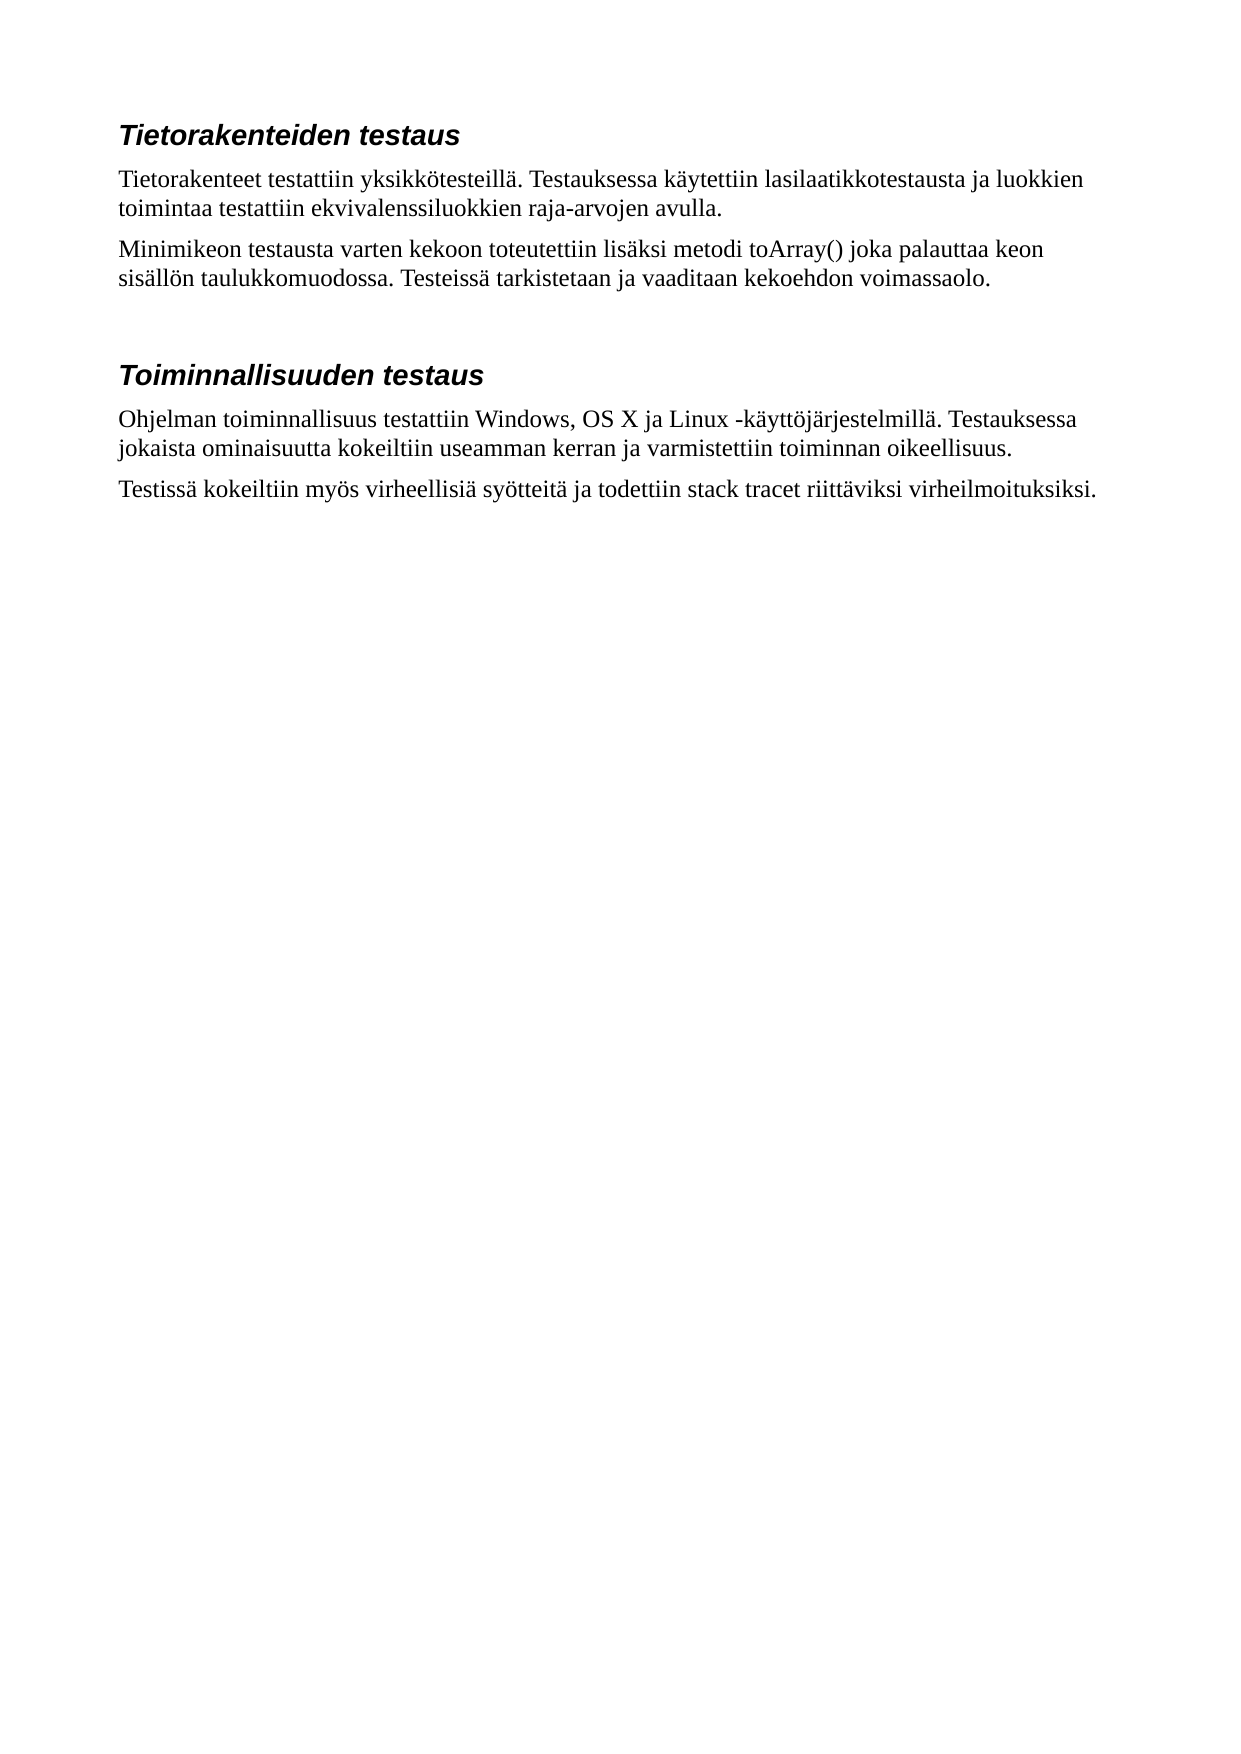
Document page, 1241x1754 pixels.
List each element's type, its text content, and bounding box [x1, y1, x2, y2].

text Tietorakenteet testattiin yksikkötesteillä. Testauksessa käytettiin lasilaatikkotestausta ja luokkien toimintaa testattiin ekvivalenssiluokkien raja-arvojen avulla. [118, 164, 1122, 222]
text Ohjelman toiminnallisuus testattiin Windows, OS X ja Linux -käyttöjärjestelmillä. Testauksessa jokaista ominaisuutta kokeiltiin useamman kerran ja varmistettiin toiminnan oikeellisuus. [118, 404, 1122, 461]
subtitle Toiminnallisuuden testaus [118, 358, 1122, 391]
text Testissä kokeiltiin myös virheellisiä syötteitä ja todettiin stack tracet riittäviksi virheilmoituksiksi. [118, 474, 1122, 503]
subtitle Tietorakenteiden testaus [118, 118, 1122, 152]
text Minimikeon testausta varten kekoon toteutettiin lisäksi metodi toArray() joka palauttaa keon sisällön taulukkomuodossa. Testeissä tarkistetaan ja vaaditaan kekoehdon voimassaolo. [118, 234, 1122, 292]
